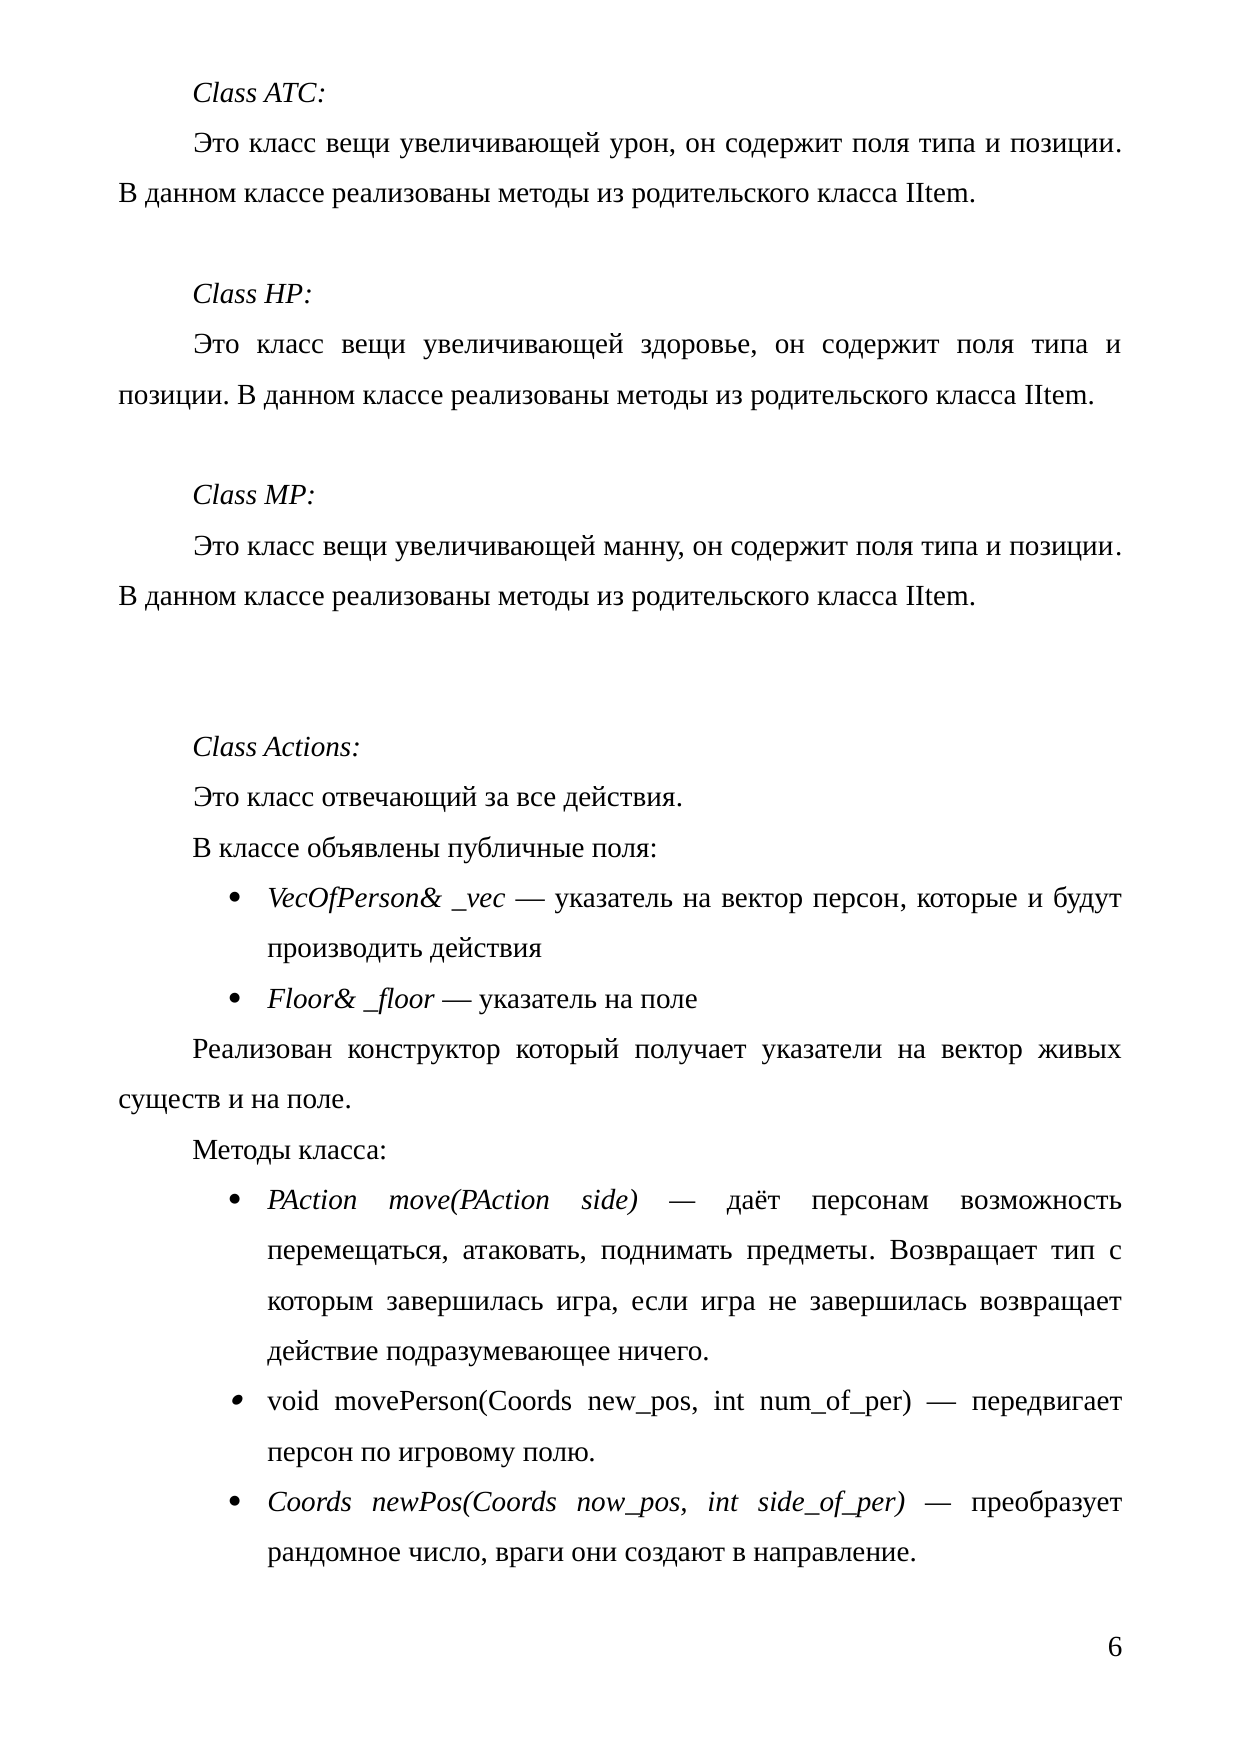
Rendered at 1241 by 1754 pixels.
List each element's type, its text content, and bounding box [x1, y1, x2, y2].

text Это класс вещи увеличивающей манну, он содержит поля типа и позиции. В данном классе реализованы методы из родительского класса IItem. [118, 528, 1122, 612]
text Class MP: [118, 477, 1122, 511]
text Это класс вещи увеличивающей урон, он содержит поля типа и позиции. В данном классе реализованы методы из родительского класса IItem. [118, 125, 1122, 209]
list PAction move(PAction side) — даёт персонам возможность перемещаться, атаковать, поднимать предметы. Возвращает тип с которым завершилась игра, если игра не завершилась возвращает действие подразумевающее ничего. [229, 1182, 1122, 1367]
list Coords newPos(Coords now_pos, int side_of_per) — преобразует рандомное число, враги они создают в направление. [229, 1484, 1122, 1568]
text Class HP: [118, 276, 1122, 310]
text Class Actions: [118, 729, 1122, 763]
text Это класс отвечающий за все действия. [118, 779, 1122, 813]
text Это класс вещи увеличивающей здоровье, он содержит поля типа и позиции. В данном классе реализованы методы из родительского класса IItem. [118, 327, 1122, 410]
list Floor& _floor — указатель на поле [229, 981, 1122, 1014]
list VecOfPerson& _vec — указатель на вектор персон, которые и будут производить действия [229, 880, 1122, 964]
list void movePerson(Coords new_pos, int num_of_per) — передвигает персон по игровому полю. [229, 1383, 1122, 1467]
text В классе объявлены публичные поля: [118, 830, 1122, 863]
text Реализован конструктор который получает указатели на вектор живых существ и на поле. [118, 1031, 1122, 1115]
text Class ATC: [118, 75, 1122, 108]
text Методы класса: [118, 1132, 1122, 1165]
